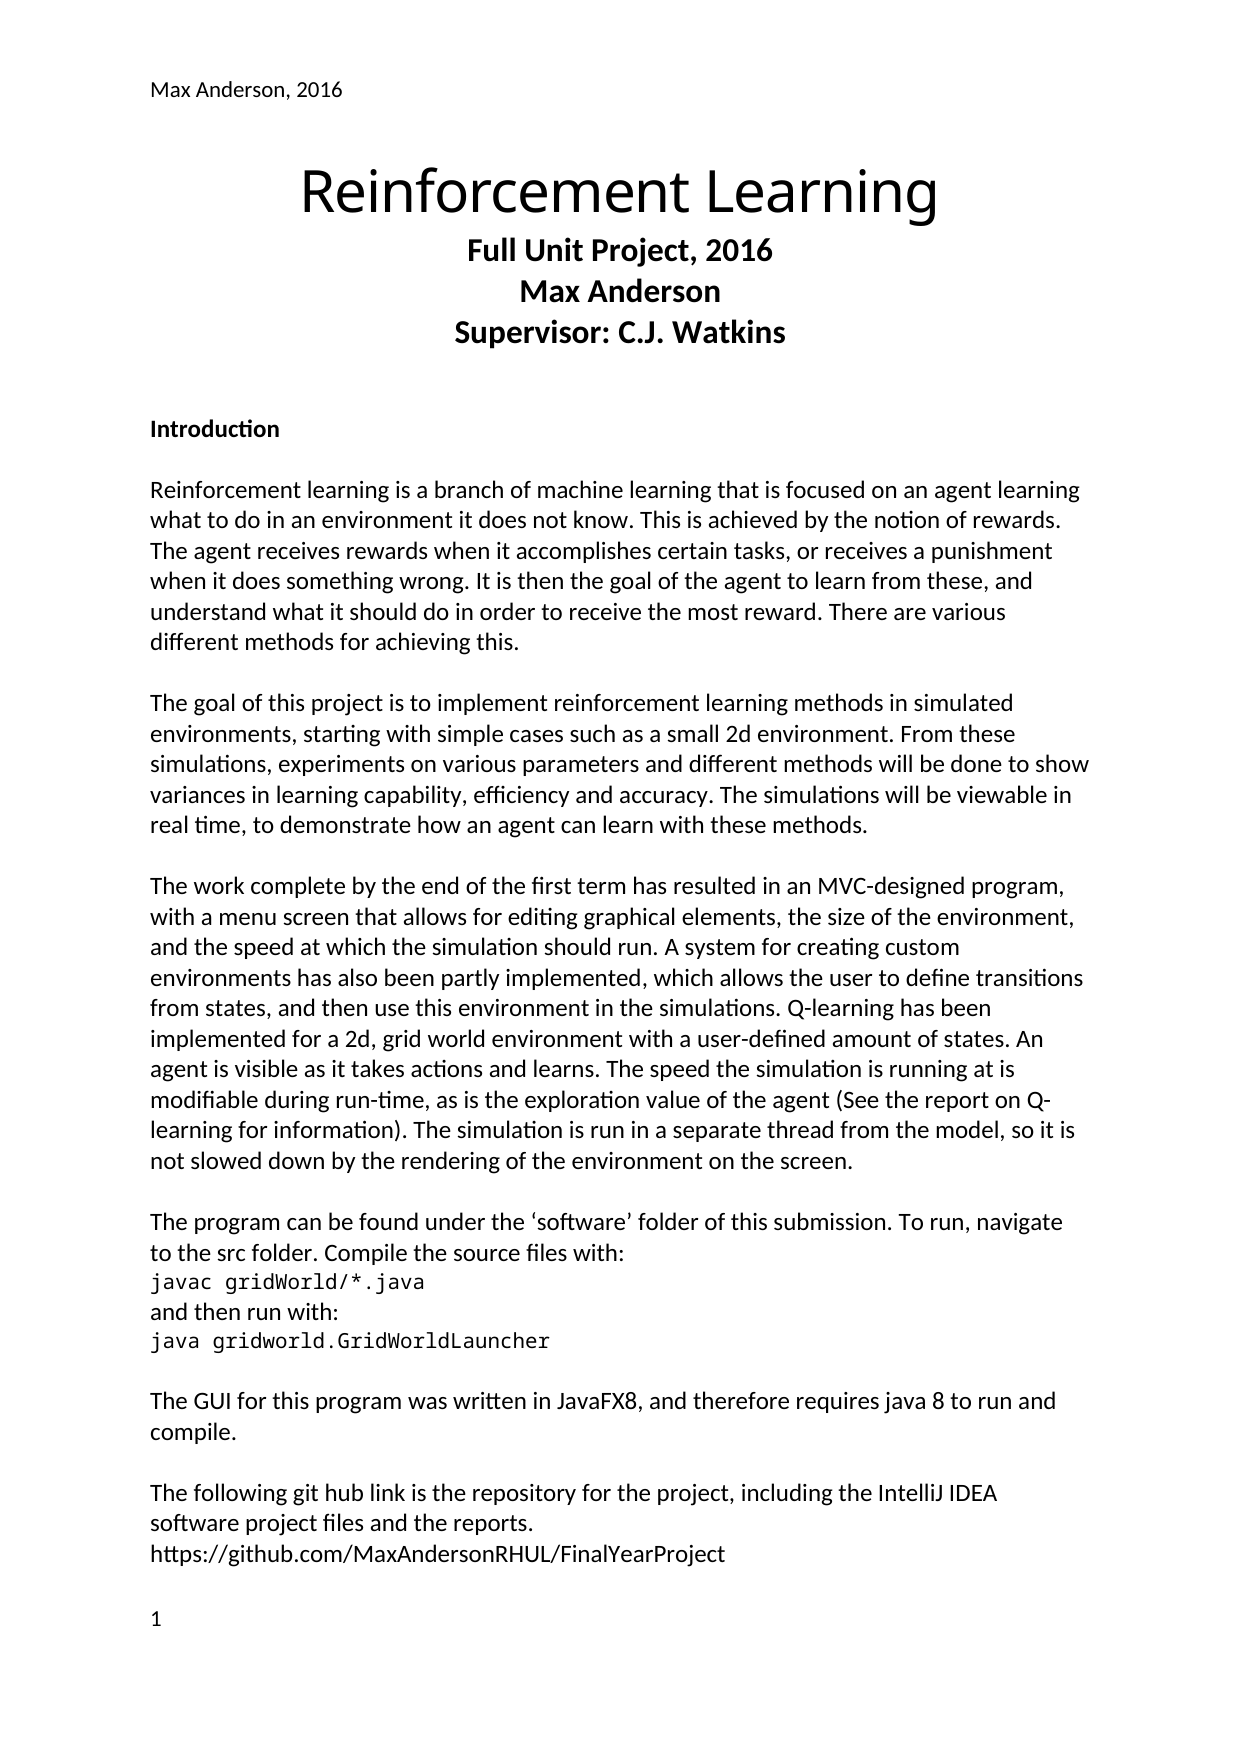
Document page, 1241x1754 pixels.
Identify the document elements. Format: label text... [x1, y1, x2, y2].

text java gridworld.GridWorldLauncher [150, 1326, 1090, 1355]
text Full Unit Project, 2016 [150, 229, 1090, 270]
text Max Anderson [150, 270, 1090, 311]
text Reinforcement learning is a branch of machine learning that is focused on an agent learning what to do in an environment it does not know. This is achieved by the notion of rewards. The agent receives rewards when it accomplishes certain tasks, or receives a punishment when it does something wrong. It is then the goal of the agent to learn from these, and understand what it should do in order to receive the most reward. There are various different methods for achieving this. [150, 474, 1090, 657]
text Introduction [150, 413, 1090, 443]
title Reinforcement Learning [150, 150, 1090, 229]
text javac gridWorld/*.java [150, 1267, 1090, 1296]
text The work complete by the end of the first term has resulted in an MVC-designed program, with a menu screen that allows for editing graphical elements, the size of the environment, and the speed at which the simulation should run. A system for creating custom environments has also been partly implemented, which allows the user to define transitions from states, and then use this environment in the simulations. Q-learning has been implemented for a 2d, grid world environment with a user-defined amount of states. An agent is visible as it takes actions and learns. The speed the simulation is running at is modifiable during run-time, as is the exploration value of the agent (See the report on Q-learning for information). The simulation is run in a separate thread from the model, so it is not slowed down by the rendering of the environment on the screen. [150, 871, 1090, 1176]
text https://github.com/MaxAndersonRHUL/FinalYearProject [150, 1538, 1090, 1568]
text Supervisor: C.J. Watkins [150, 311, 1090, 352]
text The following git hub link is the repository for the project, including the IntelliJ IDEA software project files and the reports. [150, 1477, 1090, 1538]
text The goal of this project is to implement reinforcement learning methods in simulated environments, starting with simple cases such as a small 2d environment. From these simulations, experiments on various parameters and different methods will be done to show variances in learning capability, efficiency and accuracy. The simulations will be viewable in real time, to demonstrate how an agent can learn with these methods. [150, 687, 1090, 840]
text The GUI for this program was written in JavaFX8, and therefore requires java 8 to run and compile. [150, 1385, 1090, 1446]
text and then run with: [150, 1296, 1090, 1326]
text The program can be found under the ‘software’ folder of this submission. To run, navigate to the src folder. Compile the source files with: [150, 1206, 1090, 1267]
